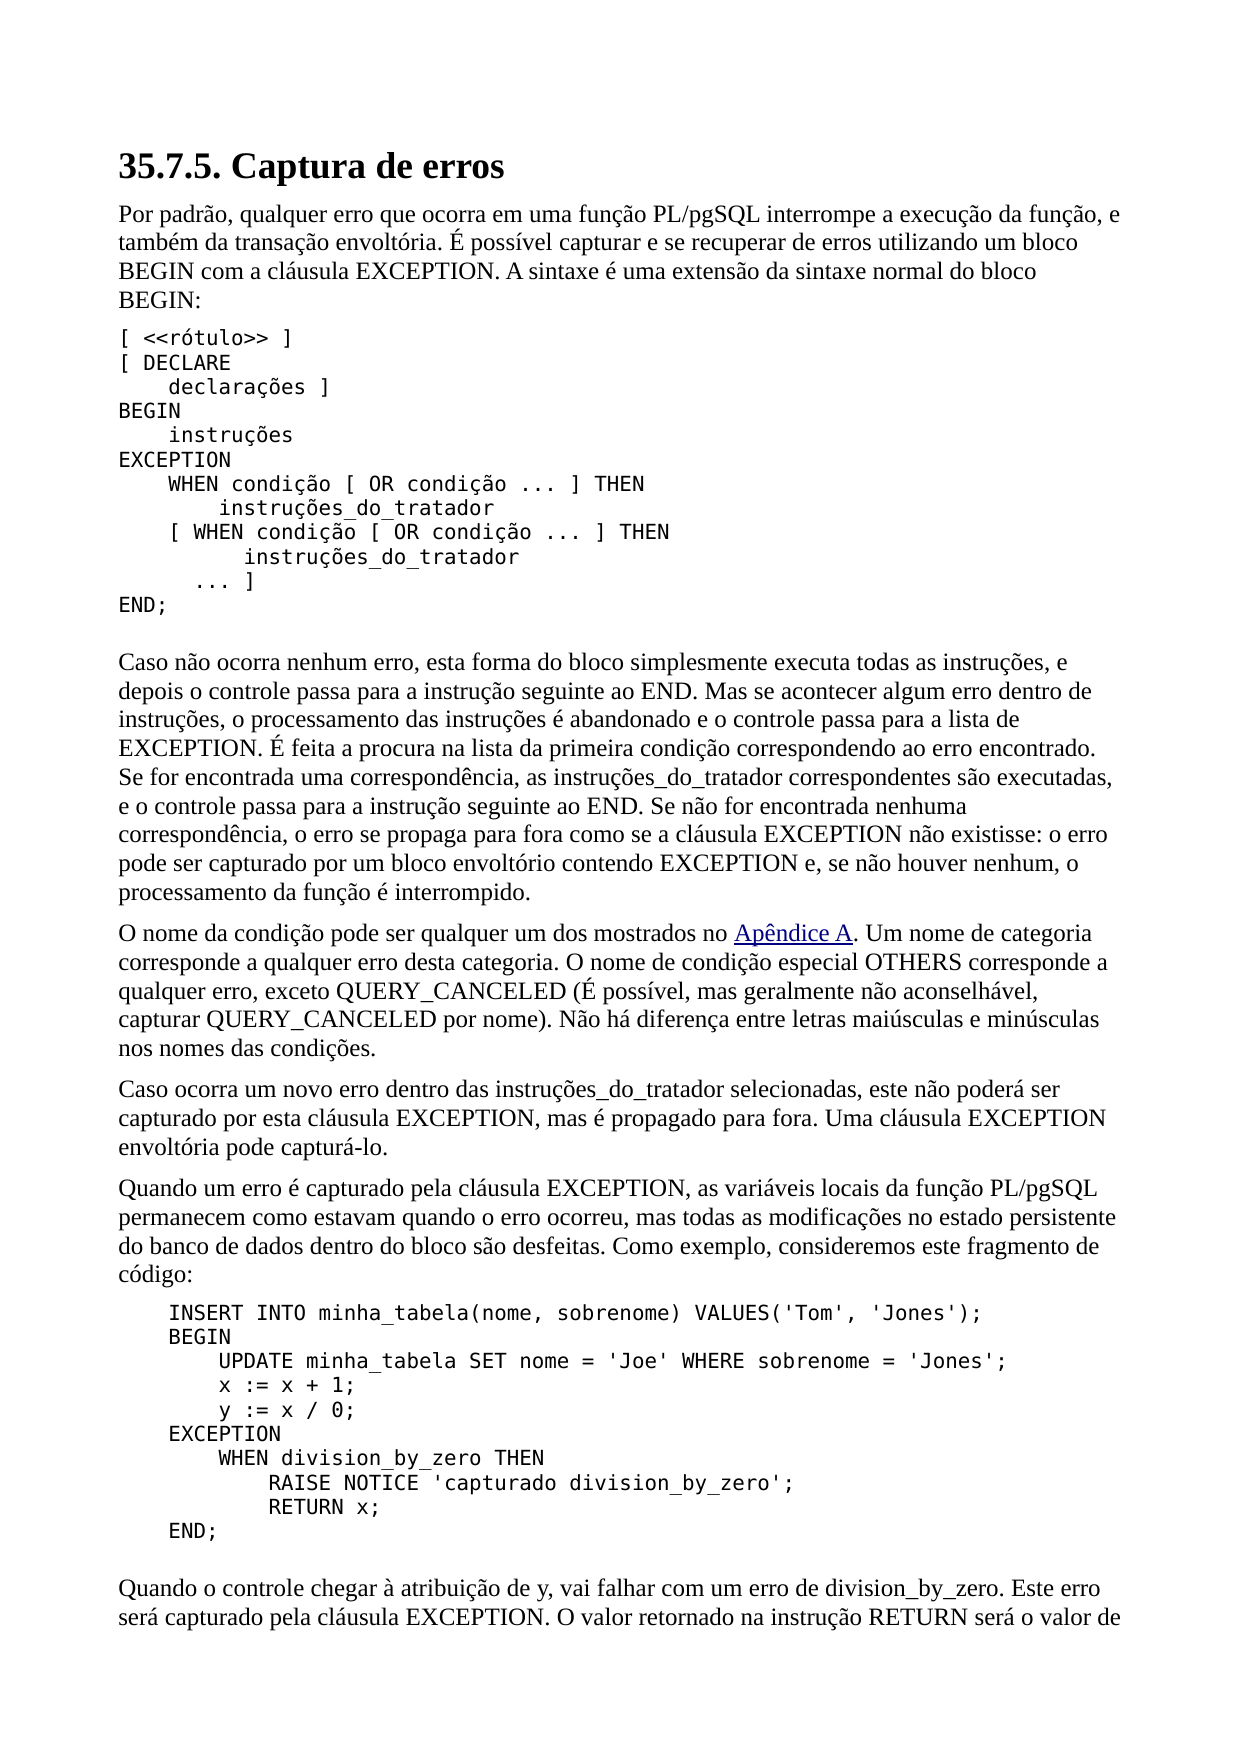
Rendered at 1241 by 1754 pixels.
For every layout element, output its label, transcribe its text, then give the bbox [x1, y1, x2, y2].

text declarações ] [118, 375, 1122, 399]
text WHEN condição [ OR condição ... ] THEN [118, 472, 1122, 496]
text instruções [118, 423, 1122, 448]
text EXCEPTION [118, 448, 1122, 472]
text Caso não ocorra nenhum erro, esta forma do bloco simplesmente executa todas as instruções, e depois o controle passa para a instrução seguinte ao END. Mas se acontecer algum erro dentro de instruções, o processamento das instruções é abandonado e o controle passa para a lista de EXCEPTION. É feita a procura na lista da primeira condição correspondendo ao erro encontrado. Se for encontrada uma correspondência, as instruções_do_tratador correspondentes são executadas, e o controle passa para a instrução seguinte ao END. Se não for encontrada nenhuma correspondência, o erro se propaga para fora como se a cláusula EXCEPTION não existisse: o erro pode ser capturado por um bloco envoltório contendo EXCEPTION e, se não houver nenhum, o processamento da função é interrompido. [118, 647, 1122, 906]
text [ DECLARE [118, 351, 1122, 375]
text ... ] [118, 569, 1122, 593]
text WHEN division_by_zero THEN [118, 1446, 1122, 1471]
text instruções_do_tratador [118, 545, 1122, 569]
subtitle 35.7.5. Captura de erros [118, 143, 1122, 186]
text UPDATE minha_tabela SET nome = 'Joe' WHERE sobrenome = 'Jones'; [118, 1349, 1122, 1373]
text Caso ocorra um novo erro dentro das instruções_do_tratador selecionadas, este não poderá ser capturado por esta cláusula EXCEPTION, mas é propagado para fora. Uma cláusula EXCEPTION envoltória pode capturá-lo. [118, 1074, 1122, 1161]
text RAISE NOTICE 'capturado division_by_zero'; [118, 1471, 1122, 1495]
text EXCEPTION [118, 1422, 1122, 1446]
text Quando o controle chegar à atribuição de y, vai falhar com um erro de division_by_zero. Este erro será capturado pela cláusula EXCEPTION. O valor retornado na instrução RETURN será o valor de [118, 1573, 1122, 1630]
text Por padrão, qualquer erro que ocorra em uma função PL/pgSQL interrompe a execução da função, e também da transação envoltória. É possível capturar e se recuperar de erros utilizando um bloco BEGIN com a cláusula EXCEPTION. A sintaxe é uma extensão da sintaxe normal do bloco BEGIN: [118, 199, 1122, 314]
text BEGIN [118, 1325, 1122, 1349]
text [ <<rótulo>> ] [118, 326, 1122, 351]
text Quando um erro é capturado pela cláusula EXCEPTION, as variáveis locais da função PL/pgSQL permanecem como estavam quando o erro ocorreu, mas todas as modificações no estado persistente do banco de dados dentro do bloco são desfeitas. Como exemplo, consideremos este fragmento de código: [118, 1173, 1122, 1288]
text RETURN x; [118, 1495, 1122, 1519]
text END; [118, 593, 1122, 617]
text END; [118, 1519, 1122, 1543]
text y := x / 0; [118, 1398, 1122, 1422]
text INSERT INTO minha_tabela(nome, sobrenome) VALUES('Tom', 'Jones'); [118, 1301, 1122, 1325]
text BEGIN [118, 399, 1122, 423]
text instruções_do_tratador [118, 496, 1122, 520]
text O nome da condição pode ser qualquer um dos mostrados no Apêndice A. Um nome de categoria corresponde a qualquer erro desta categoria. O nome de condição especial OTHERS corresponde a qualquer erro, exceto QUERY_CANCELED (É possível, mas geralmente não aconselhável, capturar QUERY_CANCELED por nome). Não há diferença entre letras maiúsculas e minúsculas nos nomes das condições. [118, 918, 1122, 1062]
text x := x + 1; [118, 1373, 1122, 1398]
text [ WHEN condição [ OR condição ... ] THEN [118, 520, 1122, 545]
